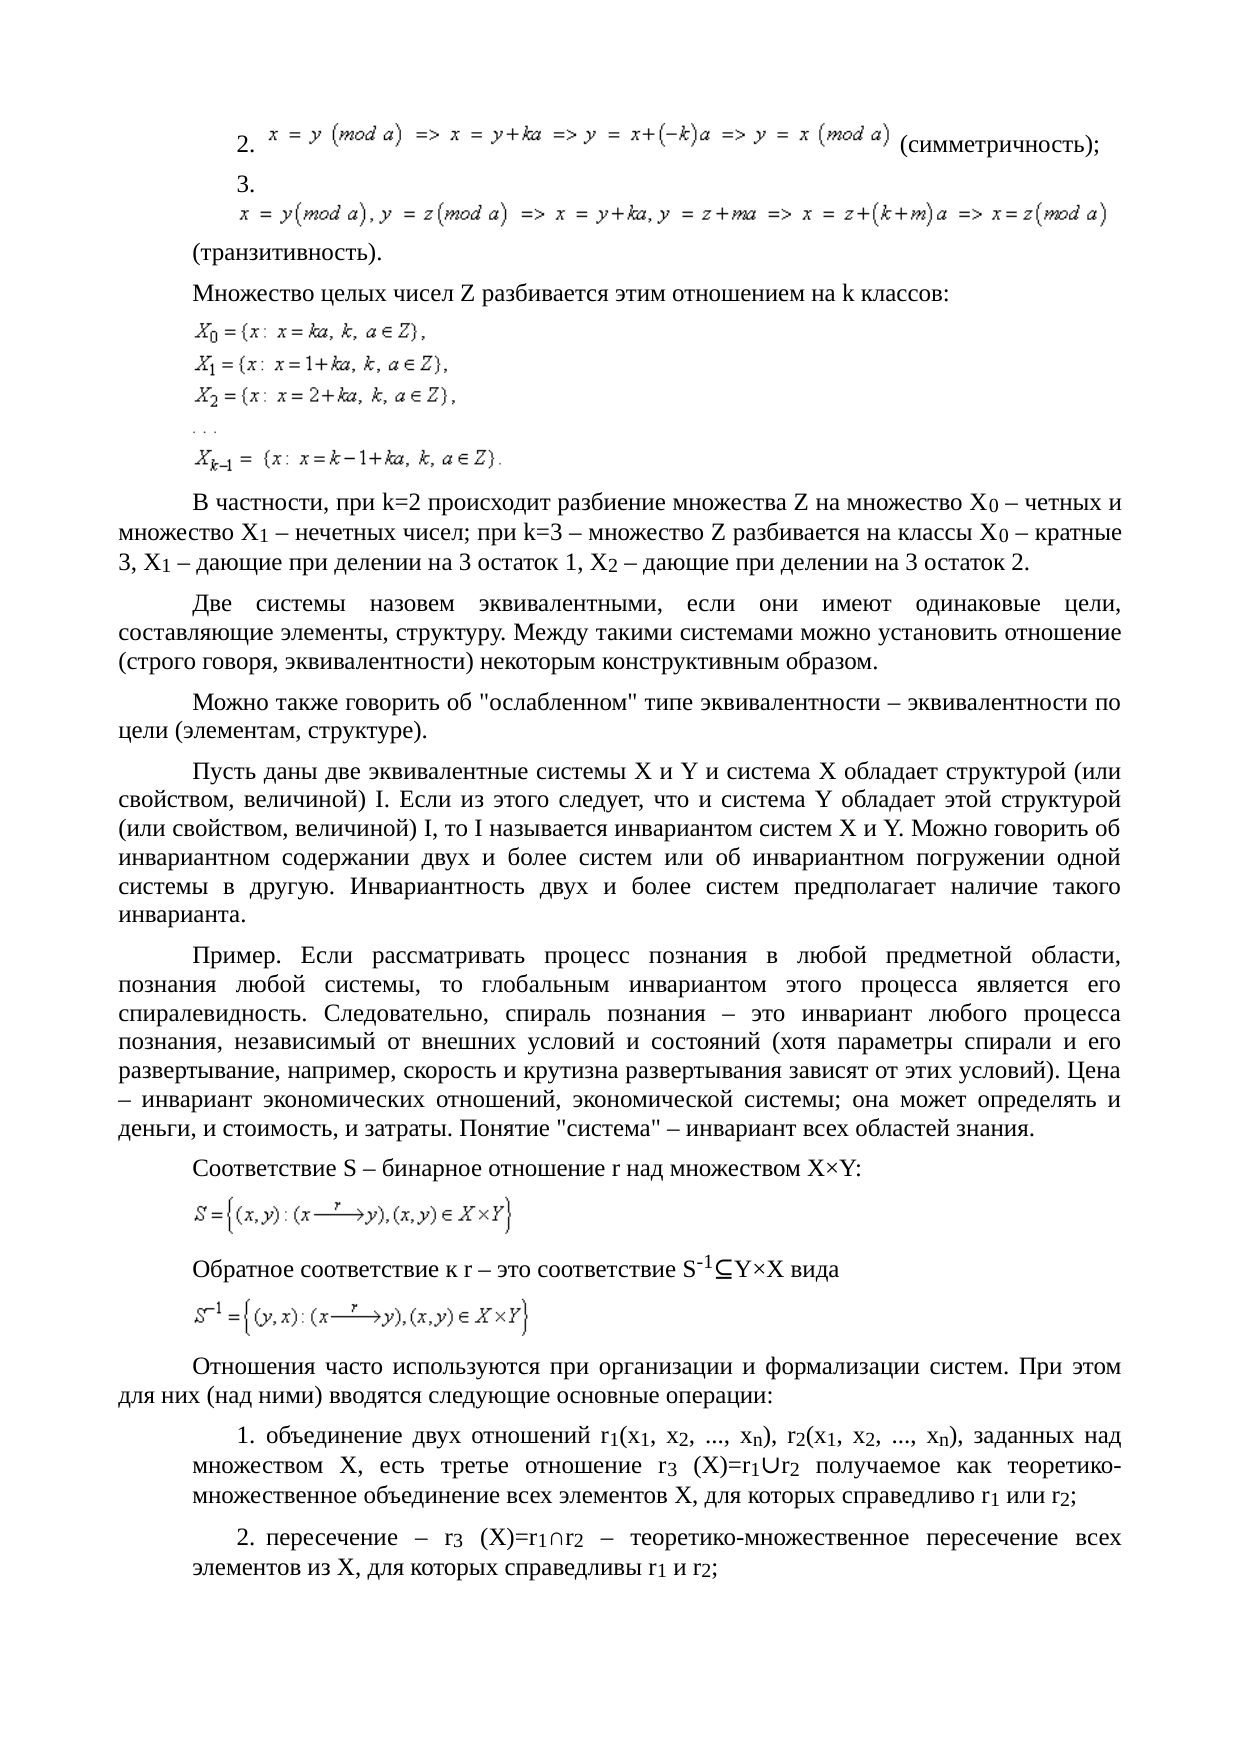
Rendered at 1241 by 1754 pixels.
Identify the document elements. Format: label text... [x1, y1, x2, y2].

text Две системы назовем эквивалентными, если они имеют одинаковые цели, составляющие элементы, структуру. Между такими системами можно установить отношение (строго говоря, эквивалентности) некоторым конструктивным образом. [118, 588, 1122, 675]
picture [192, 1193, 516, 1238]
picture [192, 318, 505, 475]
list (транзитивность). [162, 169, 1122, 266]
text Можно также говорить об "ослабленном" типе эквивалентности – эквивалентности по цели (элементам, структуре). [118, 687, 1122, 744]
picture [192, 1295, 534, 1340]
text Обратное соответствие к r – это соответствие S-1⊆Y×X вида [118, 1250, 1122, 1283]
list пересечение – r3 (X)=r1∩r2 – теоретико-множественное пересечение всех элементов из X, для которых справедливы r1 и r2; [162, 1522, 1122, 1582]
picture [265, 118, 894, 152]
text Пусть даны две эквивалентные системы X и Y и система X обладает структурой (или свойством, величиной) I. Если из этого следует, что и система Y обладает этой структурой (или свойством, величиной) I, то I называется инвариантом систем X и Y. Можно говорить об инвариантном содержании двух и более систем или об инвариантном погружении одной системы в другую. Инвариантность двух и более систем предполагает наличие такого инварианта. [118, 756, 1122, 928]
text Пример. Если рассматривать процесс познания в любой предметной области, познания любой системы, то глобальным инвариантом этого процесса является его спиралевидность. Следовательно, спираль познания – это инвариант любого процесса познания, независимый от внешних условий и состояний (хотя параметры спирали и его развертывание, например, скорость и крутизна развертывания зависят от этих условий). Цена – инвариант экономических отношений, экономической системы; она может определять и деньги, и стоимость, и затраты. Понятие "система" – инвариант всех областей знания. [118, 940, 1122, 1141]
list объединение двух отношений r1(x1, x2, ..., xn), r2(x1, x2, ..., xn), заданных над множеством X, есть третье отношение r3 (X)=r1∪r2 получаемое как теоретико-множественное объединение всех элементов X, для которых справедливо r1 или r2; [162, 1421, 1122, 1511]
text Отношения часто используются при организации и формализации систем. При этом для них (над ними) вводятся следующие основные операции: [118, 1351, 1122, 1409]
text В частности, при k=2 происходит разбиение множества Z на множество X0 – четных и множество X1 – нечетных чисел; при k=3 – множество Z разбивается на классы X0 – кратные 3, X1 – дающие при делении на 3 остаток 1, X2 – дающие при делении на 3 остаток 2. [118, 487, 1122, 577]
text Множество целых чисел Z разбивается этим отношением на k классов: [118, 278, 1122, 307]
list (симметричность); [162, 118, 1122, 157]
picture [236, 198, 1111, 232]
text Соответствие S – бинарное отношение r над множеством X×Y: [118, 1153, 1122, 1182]
